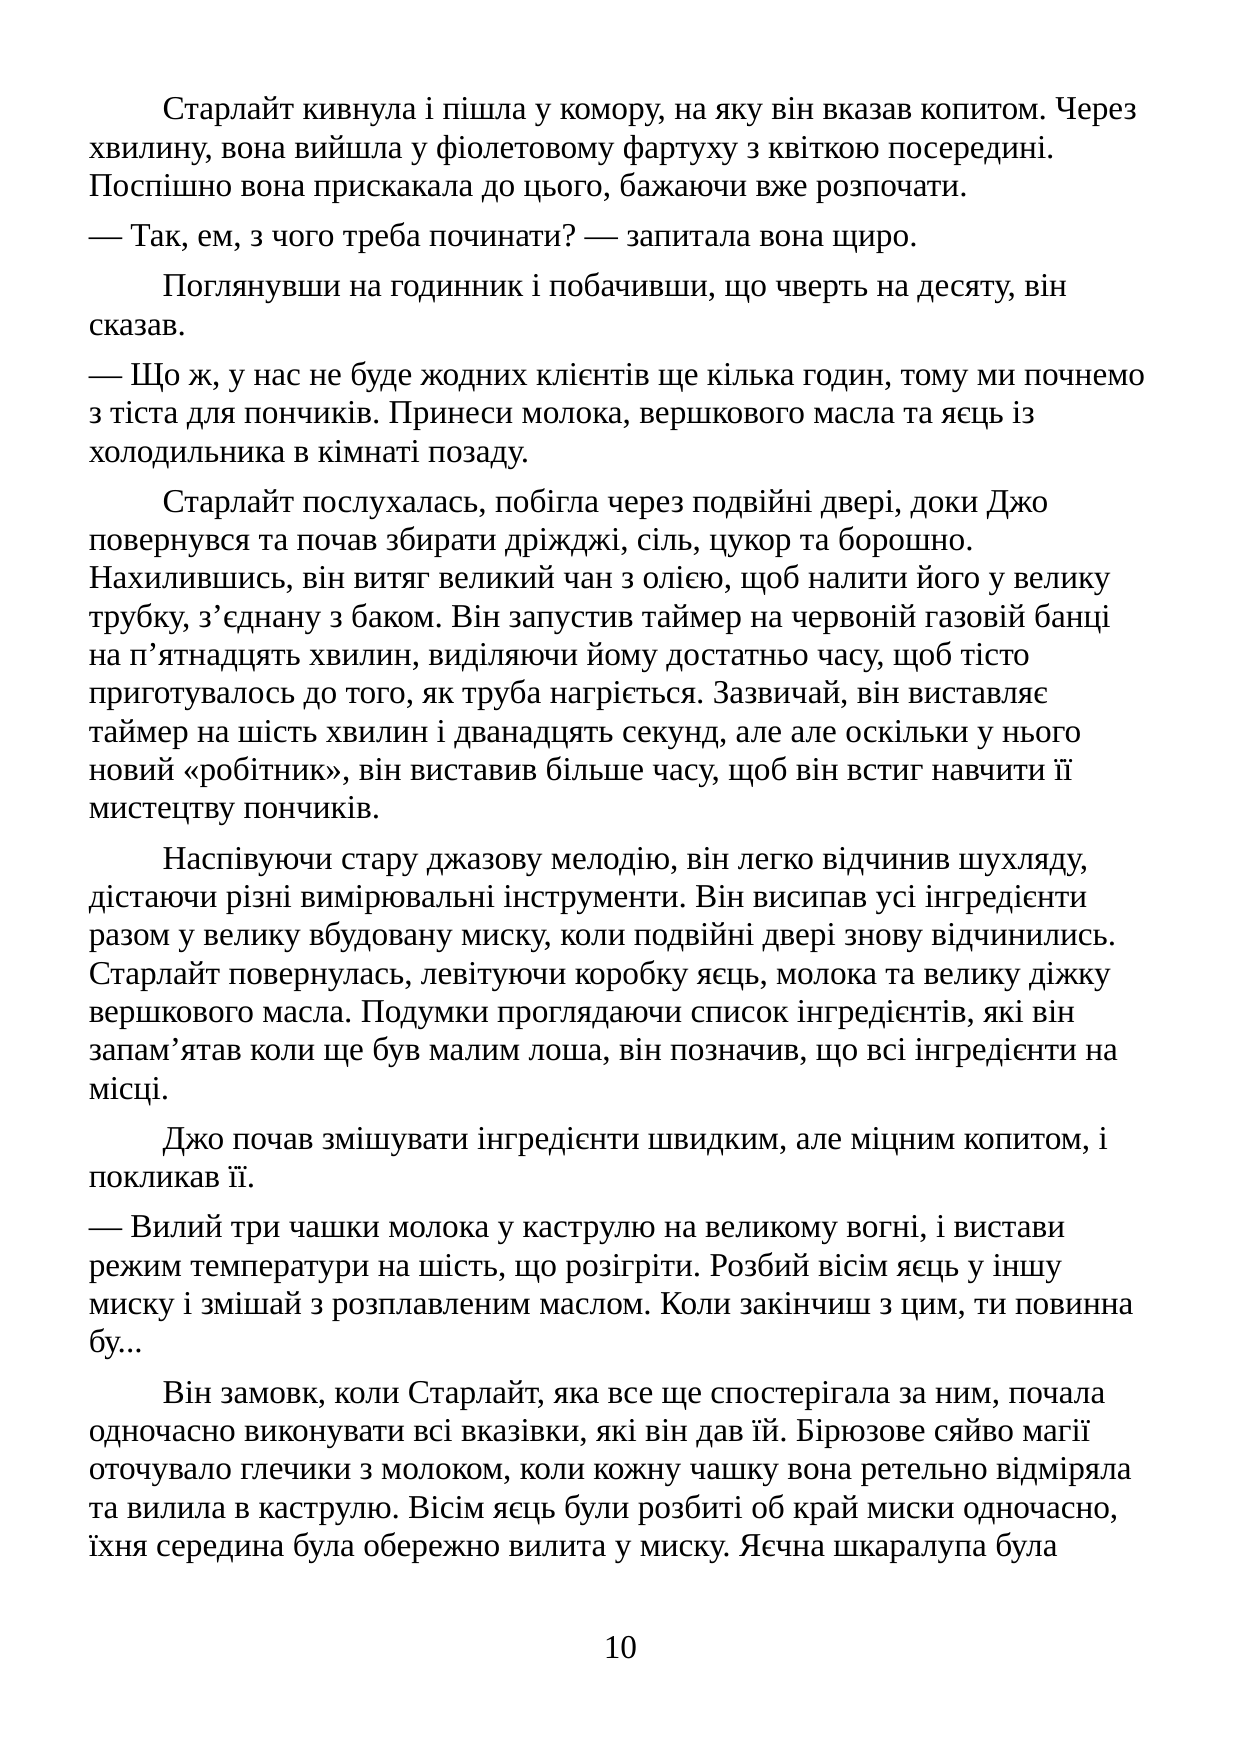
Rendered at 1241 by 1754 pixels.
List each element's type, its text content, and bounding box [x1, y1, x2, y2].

text — Вилий три чашки молока у каструлю на великому вогні, і вистави режим температури на шість, що розігріти. Розбий вісім яєць у іншу миску і змішай з розплавленим маслом. Коли закінчиш з цим, ти повинна бу... [88, 1207, 1152, 1360]
text — Що ж, у нас не буде жодних клієнтів ще кілька годин, тому ми почнемо з тіста для пончиків. Принеси молока, вершкового масла та яєць із холодильника в кімнаті позаду. [88, 354, 1152, 469]
text Наспівуючи стару джазову мелодію, він легко відчинив шухляду, дістаючи різні вимірювальні інструменти. Він висипав усі інгредієнти разом у велику вбудовану миску, коли подвійні двері знову відчинились. Старлайт повернулась, левітуючи коробку яєць, молока та велику діжку вершкового масла. Подумки проглядаючи список інгредієнтів, які він запам’ятав коли ще був малим лоша, він позначив, що всі інгредієнти на місці. [88, 838, 1152, 1106]
text Він замовк, коли Старлайт, яка все ще спостерігала за ним, почала одночасно виконувати всі вказівки, які він дав їй. Бірюзове сяйво магії оточувало глечики з молоком, коли кожну чашку вона ретельно відміряла та вилила в каструлю. Вісім яєць були розбиті об край миски одночасно, їхня середина була обережно вилита у миску. Яєчна шкаралупа була [88, 1372, 1152, 1563]
text Поглянувши на годинник і побачивши, що чверть на десяту, він сказав. [88, 266, 1152, 342]
text Старлайт кивнула і пішла у комору, на яку він вказав копитом. Через хвилину, вона вийшла у фіолетовому фартуху з квіткою посередині. Поспішно вона прискакала до цього, бажаючи вже розпочати. [88, 88, 1152, 203]
text — Так, ем, з чого треба починати? — запитала вона щиро. [88, 215, 1152, 254]
text Джо почав змішувати інгредієнти швидким, але міцним копитом, і покликав її. [88, 1118, 1152, 1195]
text Старлайт послухалась, побігла через подвійні двері, доки Джо повернувся та почав збирати дріжджі, сіль, цукор та борошно. Нахилившись, він витяг великий чан з олією, щоб налити його у велику трубку, з’єднану з баком. Він запустив таймер на червоній газовій банці на п’ятнадцять хвилин, виділяючи йому достатньо часу, щоб тісто приготувалось до того, як труба нагріється. Зазвичай, він виставляє таймер на шість хвилин і дванадцять секунд, але але оскільки у нього новий «робітник», він виставив більше часу, щоб він встиг навчити її мистецтву пончиків. [88, 481, 1152, 826]
